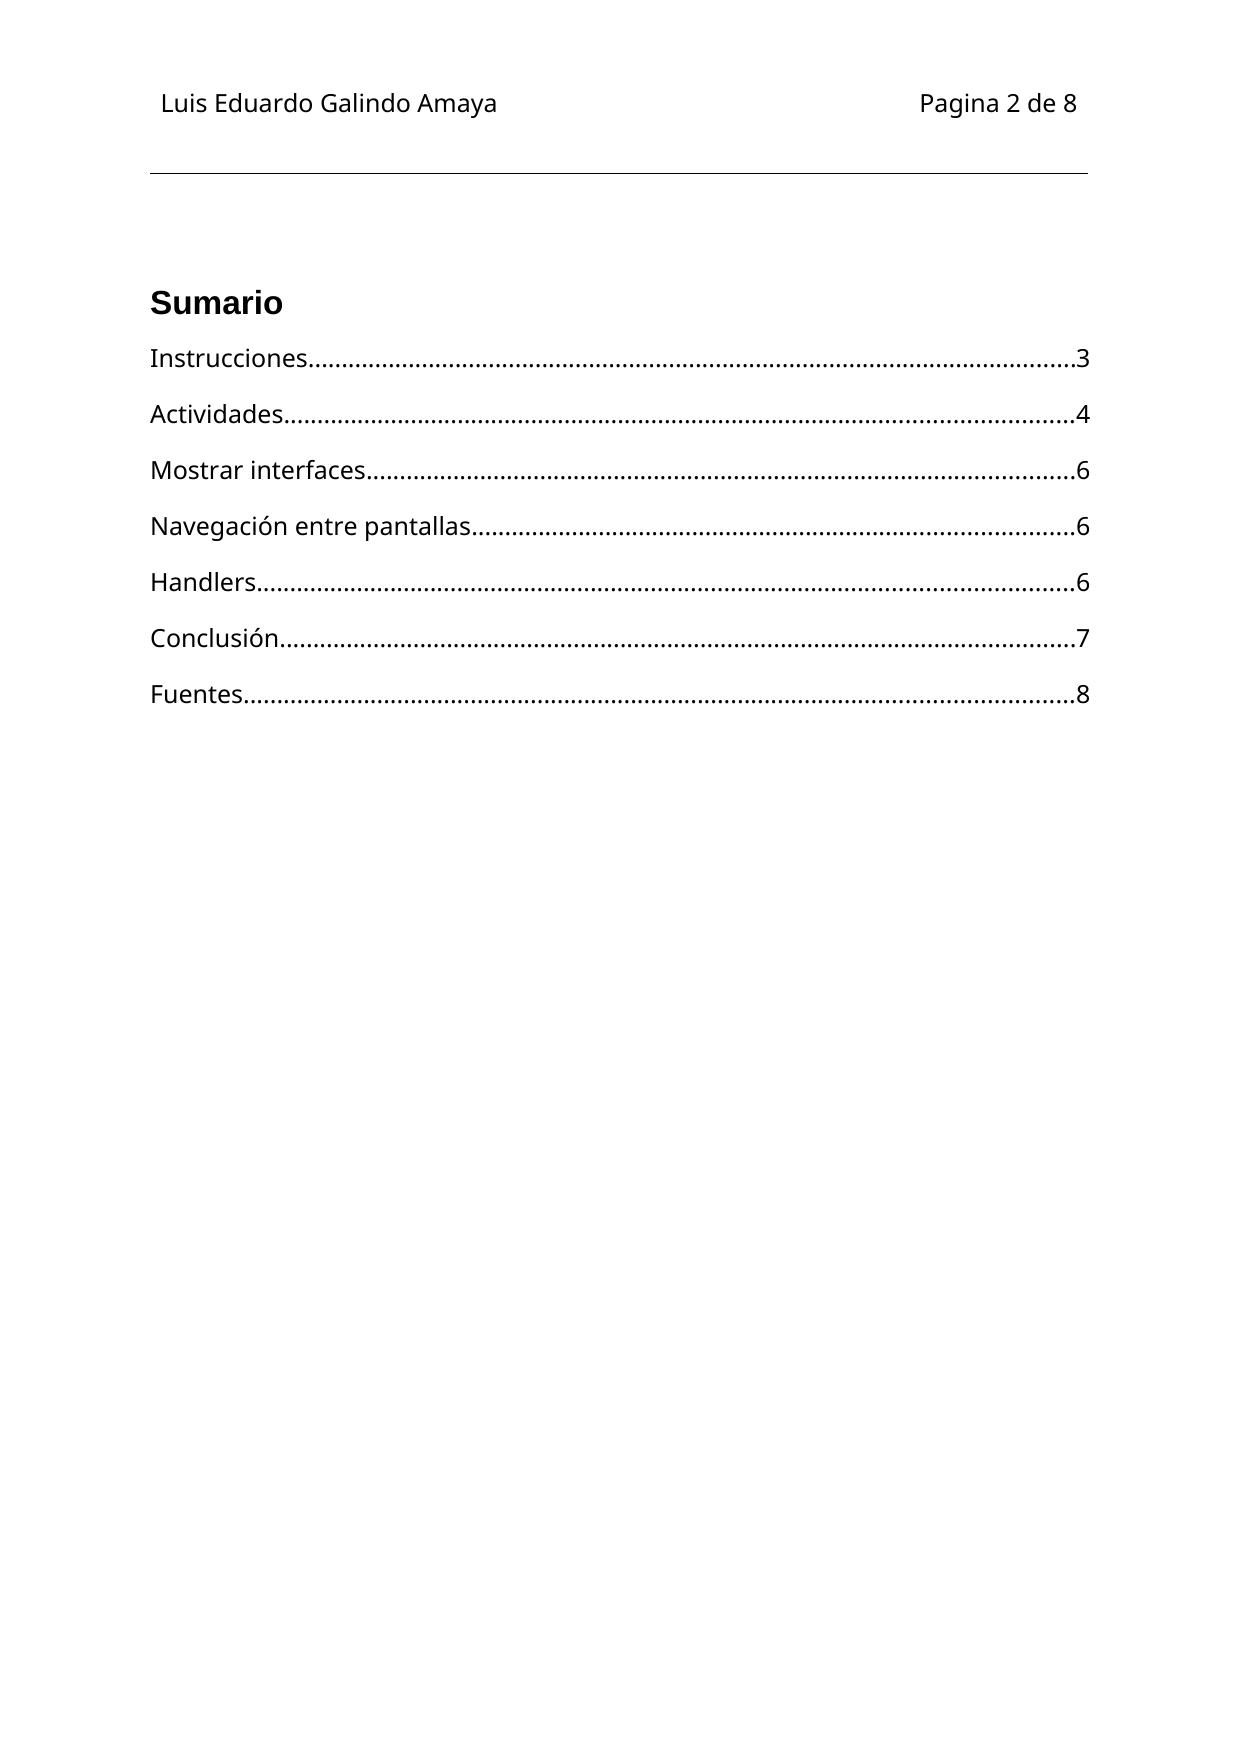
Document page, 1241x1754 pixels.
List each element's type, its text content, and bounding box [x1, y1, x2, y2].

text Navegación entre pantallas 6 [150, 509, 1090, 543]
subtitle Sumario [150, 283, 1090, 322]
text Mostrar interfaces 6 [150, 453, 1090, 487]
text Actividades 4 [150, 396, 1090, 431]
text Instrucciones 3 [150, 340, 1090, 374]
text Handlers 6 [150, 565, 1090, 599]
text Fuentes 8 [150, 677, 1090, 711]
text Conclusión 7 [150, 621, 1090, 655]
